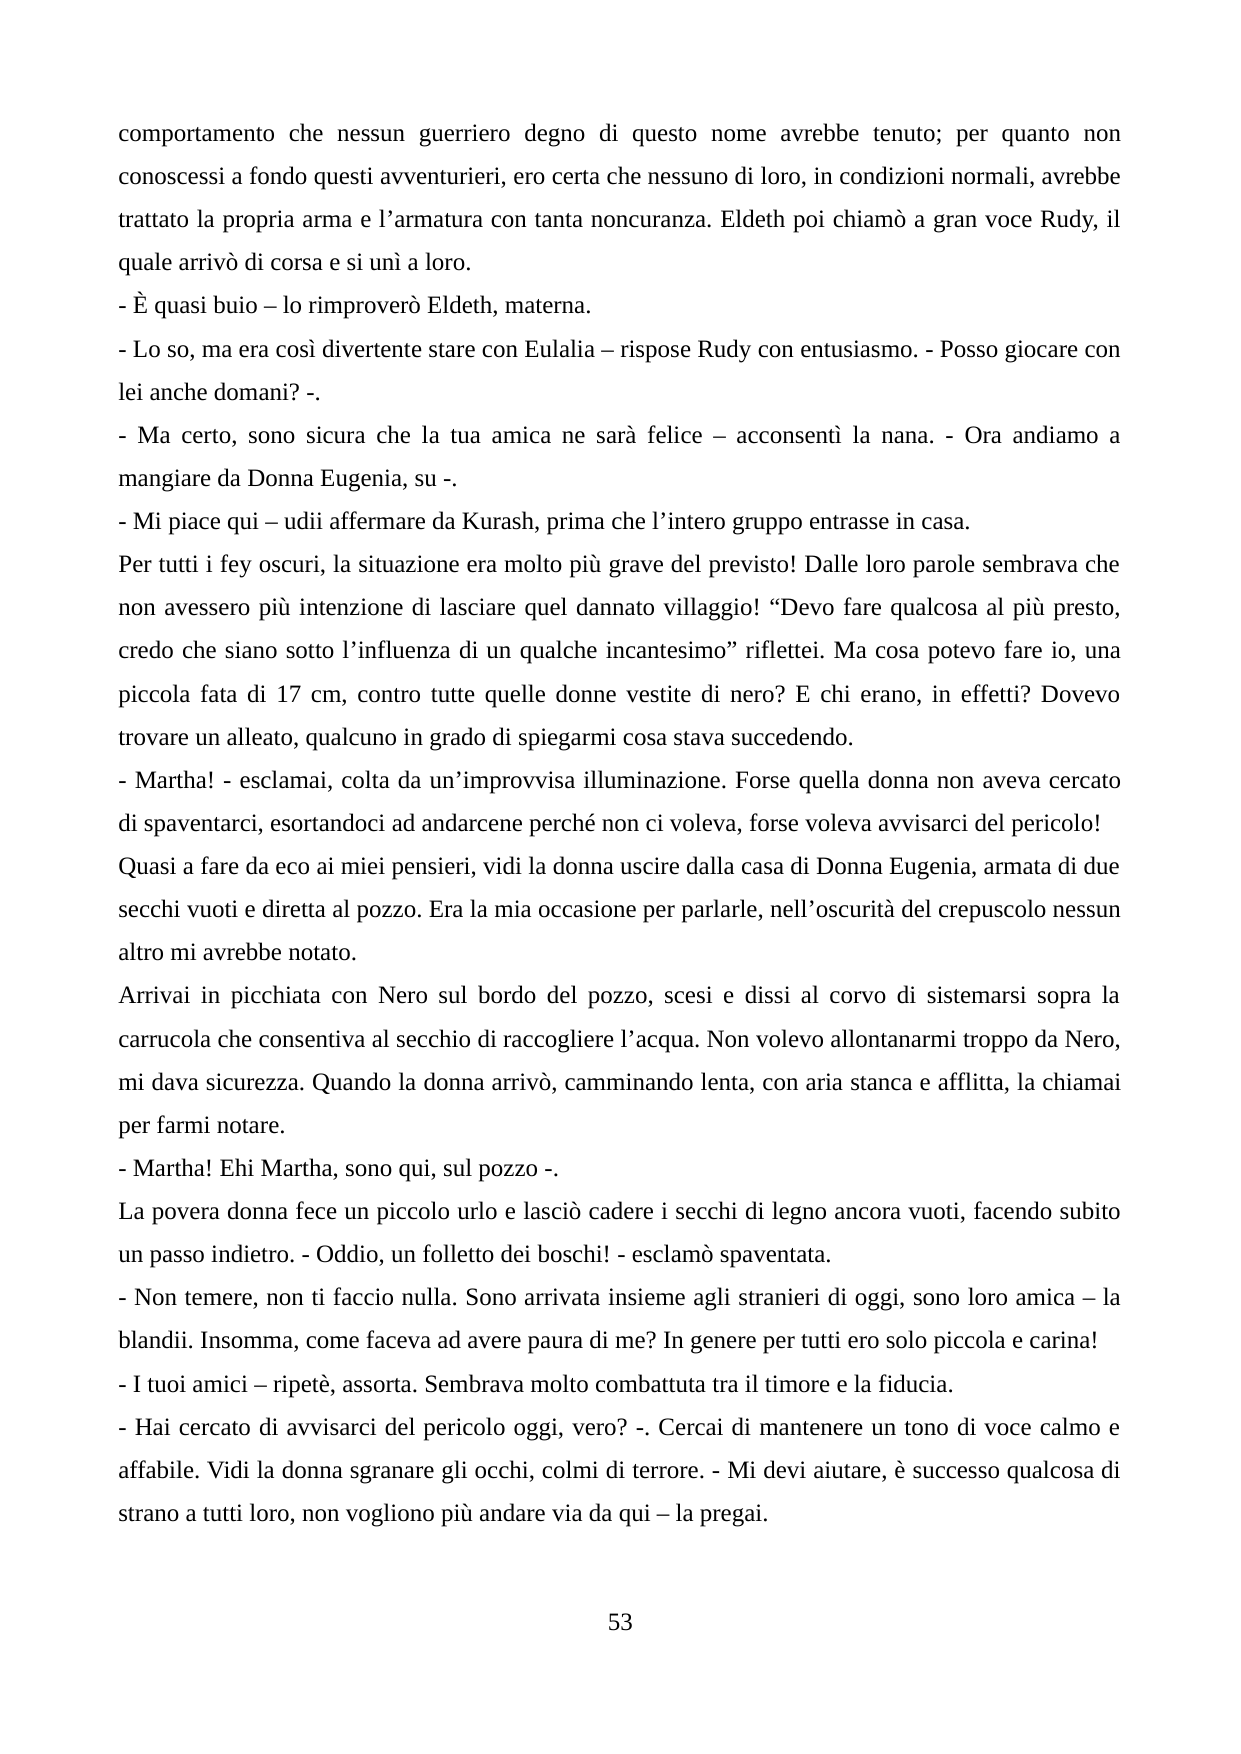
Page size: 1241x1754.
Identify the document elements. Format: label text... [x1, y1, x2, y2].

text Quasi a fare da eco ai miei pensieri, vidi la donna uscire dalla casa di Donna Eugenia, armata di due secchi vuoti e diretta al pozzo. Era la mia occasione per parlarle, nell’oscurità del crepuscolo nessun altro mi avrebbe notato. [118, 851, 1122, 966]
text - Non temere, non ti faccio nulla. Sono arrivata insieme agli stranieri di oggi, sono loro amica – la blandii. Insomma, come faceva ad avere paura di me? In genere per tutti ero solo piccola e carina! [118, 1282, 1122, 1354]
text - È quasi buio – lo rimproverò Eldeth, materna. [118, 291, 1122, 319]
text Per tutti i fey oscuri, la situazione era molto più grave del previsto! Dalle loro parole sembrava che non avessero più intenzione di lasciare quel dannato villaggio! “Devo fare qualcosa al più presto, credo che siano sotto l’influenza di un qualche incantesimo” riflettei. Ma cosa potevo fare io, una piccola fata di 17 cm, contro tutte quelle donne vestite di nero? E chi erano, in effetti? Dovevo trovare un alleato, qualcuno in grado di spiegarmi cosa stava succedendo. [118, 549, 1122, 751]
text Arrivai in picchiata con Nero sul bordo del pozzo, scesi e dissi al corvo di sistemarsi sopra la carrucola che consentiva al secchio di raccogliere l’acqua. Non volevo allontanarmi troppo da Nero, mi dava sicurezza. Quando la donna arrivò, camminando lenta, con aria stanca e afflitta, la chiamai per farmi notare. [118, 981, 1122, 1139]
text - I tuoi amici – ripetè, assorta. Sembrava molto combattuta tra il timore e la fiducia. [118, 1369, 1122, 1397]
text La povera donna fece un piccolo urlo e lasciò cadere i secchi di legno ancora vuoti, facendo subito un passo indietro. - Oddio, un folletto dei boschi! - esclamò spaventata. [118, 1196, 1122, 1268]
text - Martha! - esclamai, colta da un’improvvisa illuminazione. Forse quella donna non aveva cercato di spaventarci, esortandoci ad andarcene perché non ci voleva, forse voleva avvisarci del pericolo! [118, 765, 1122, 837]
text - Hai cercato di avvisarci del pericolo oggi, vero? -. Cercai di mantenere un tono di voce calmo e affabile. Vidi la donna sgranare gli occhi, colmi di terrore. - Mi devi aiutare, è successo qualcosa di strano a tutti loro, non vogliono più andare via da qui – la pregai. [118, 1412, 1122, 1527]
text - Ma certo, sono sicura che la tua amica ne sarà felice – acconsentì la nana. - Ora andiamo a mangiare da Donna Eugenia, su -. [118, 420, 1122, 492]
text - Martha! Ehi Martha, sono qui, sul pozzo -. [118, 1153, 1122, 1182]
text - Mi piace qui – udii affermare da Kurash, prima che l’intero gruppo entrasse in casa. [118, 506, 1122, 535]
text comportamento che nessun guerriero degno di questo nome avrebbe tenuto; per quanto non conoscessi a fondo questi avventurieri, ero certa che nessuno di loro, in condizioni normali, avrebbe trattato la propria arma e l’armatura con tanta noncuranza. Eldeth poi chiamò a gran voce Rudy, il quale arrivò di corsa e si unì a loro. [118, 118, 1122, 276]
text - Lo so, ma era così divertente stare con Eulalia – rispose Rudy con entusiasmo. - Posso giocare con lei anche domani? -. [118, 334, 1122, 406]
